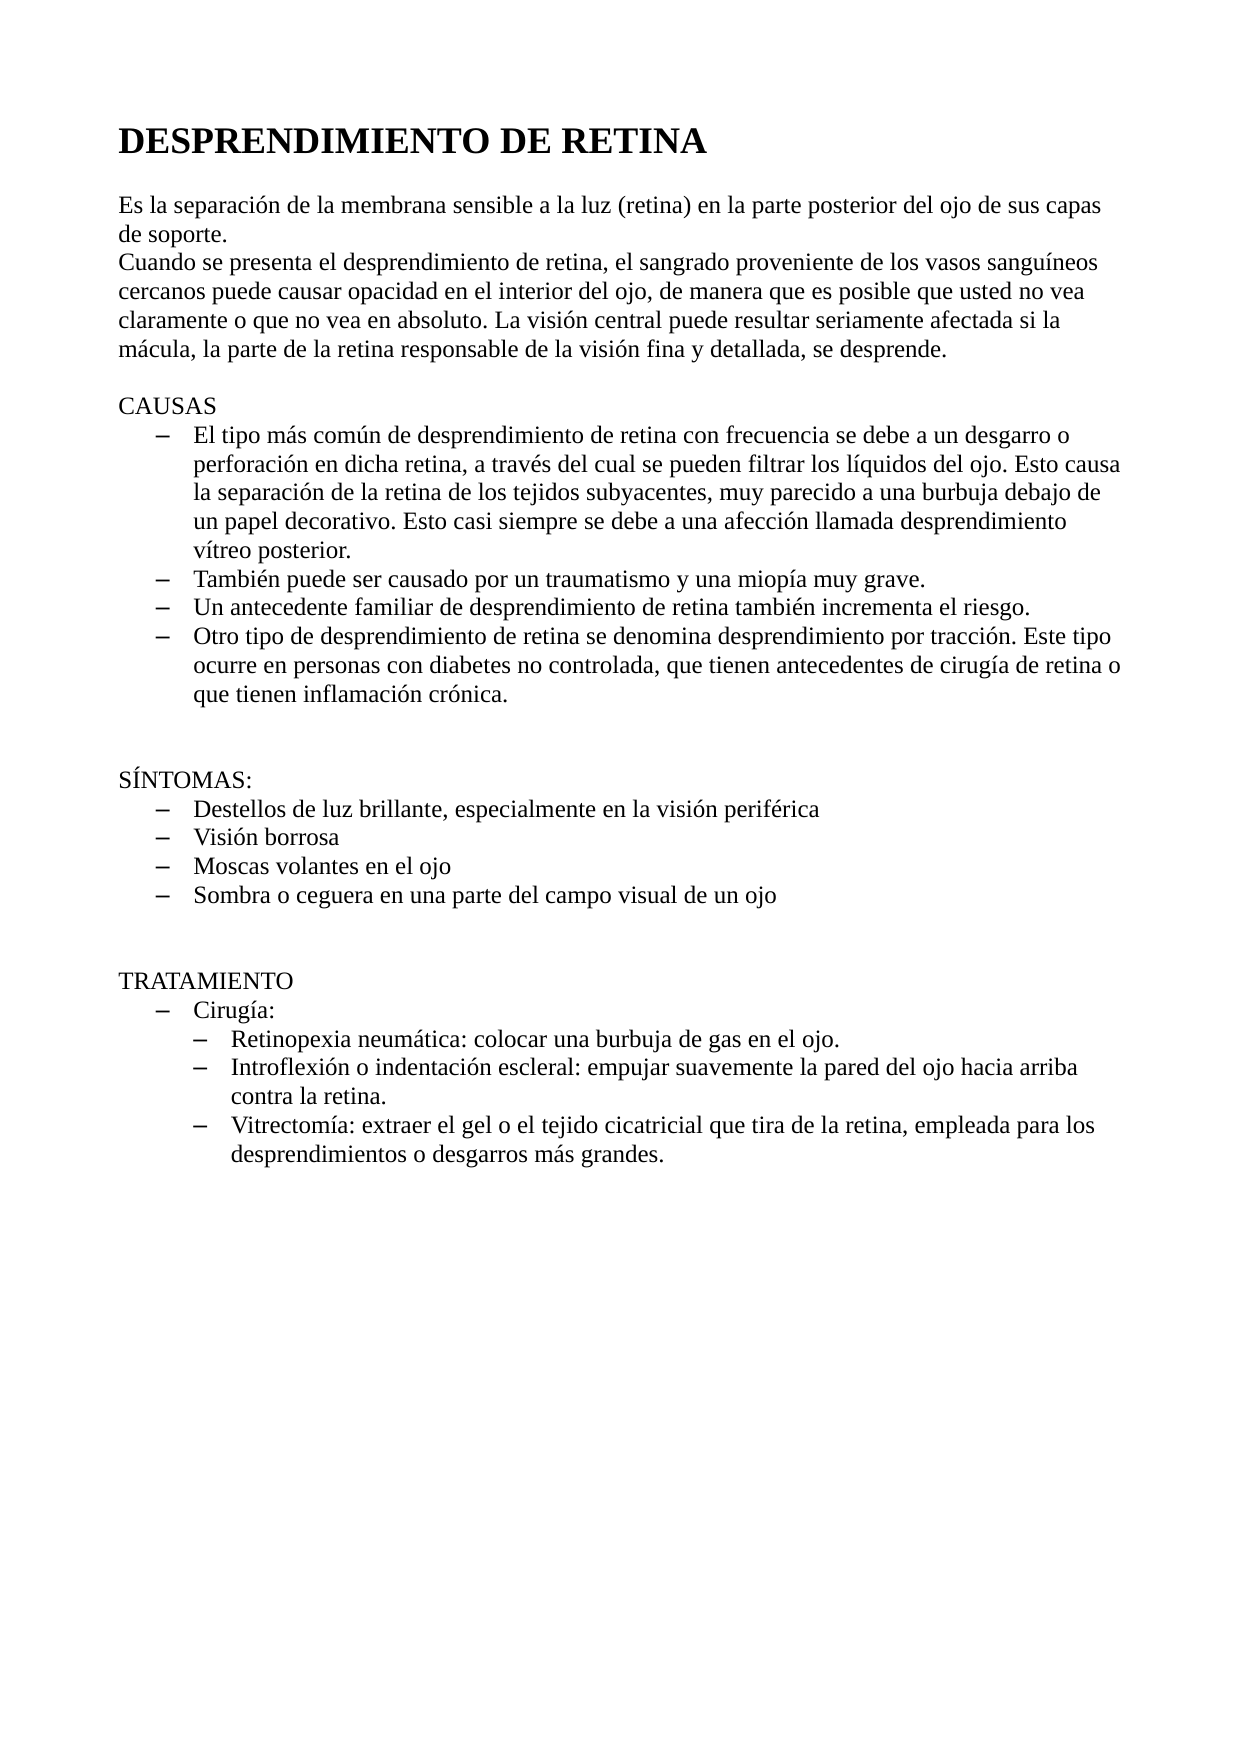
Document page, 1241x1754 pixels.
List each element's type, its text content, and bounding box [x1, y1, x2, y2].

text TRATAMIENTO [118, 966, 1122, 995]
text SÍNTOMAS: [118, 765, 1122, 794]
list Introflexión o indentación escleral: empujar suavemente la pared del ojo hacia arriba contra la retina. [193, 1052, 1122, 1110]
list El tipo más común de desprendimiento de retina con frecuencia se debe a un desgarro o perforación en dicha retina, a través del cual se pueden filtrar los líquidos del ojo. Esto causa la separación de la retina de los tejidos subyacentes, muy parecido a una burbuja debajo de un papel decorativo. Esto casi siempre se debe a una afección llamada desprendimiento vítreo posterior. [156, 420, 1122, 564]
list Destellos de luz brillante, especialmente en la visión periférica [156, 794, 1122, 822]
list Sombra o ceguera en una parte del campo visual de un ojo [156, 880, 1122, 909]
text CAUSAS [118, 391, 1122, 420]
list Vitrectomía: extraer el gel o el tejido cicatricial que tira de la retina, empleada para los desprendimientos o desgarros más grandes. [193, 1110, 1122, 1167]
list Visión borrosa [156, 822, 1122, 851]
list Cirugía: [156, 995, 1122, 1024]
list Un antecedente familiar de desprendimiento de retina también incrementa el riesgo. [156, 592, 1122, 621]
text Cuando se presenta el desprendimiento de retina, el sangrado proveniente de los vasos sanguíneos cercanos puede causar opacidad en el interior del ojo, de manera que es posible que usted no vea claramente o que no vea en absoluto. La visión central puede resultar seriamente afectada si la mácula, la parte de la retina responsable de la visión fina y detallada, se desprende. [118, 247, 1122, 362]
list Retinopexia neumática: colocar una burbuja de gas en el ojo. [193, 1024, 1122, 1052]
list Moscas volantes en el ojo [156, 851, 1122, 880]
text Es la separación de la membrana sensible a la luz (retina) en la parte posterior del ojo de sus capas de soporte. [118, 190, 1122, 247]
list Otro tipo de desprendimiento de retina se denomina desprendimiento por tracción. Este tipo ocurre en personas con diabetes no controlada, que tienen antecedentes de cirugía de retina o que tienen inflamación crónica. [156, 621, 1122, 707]
list También puede ser causado por un traumatismo y una miopía muy grave. [156, 564, 1122, 592]
text DESPRENDIMIENTO DE RETINA [118, 118, 1122, 161]
